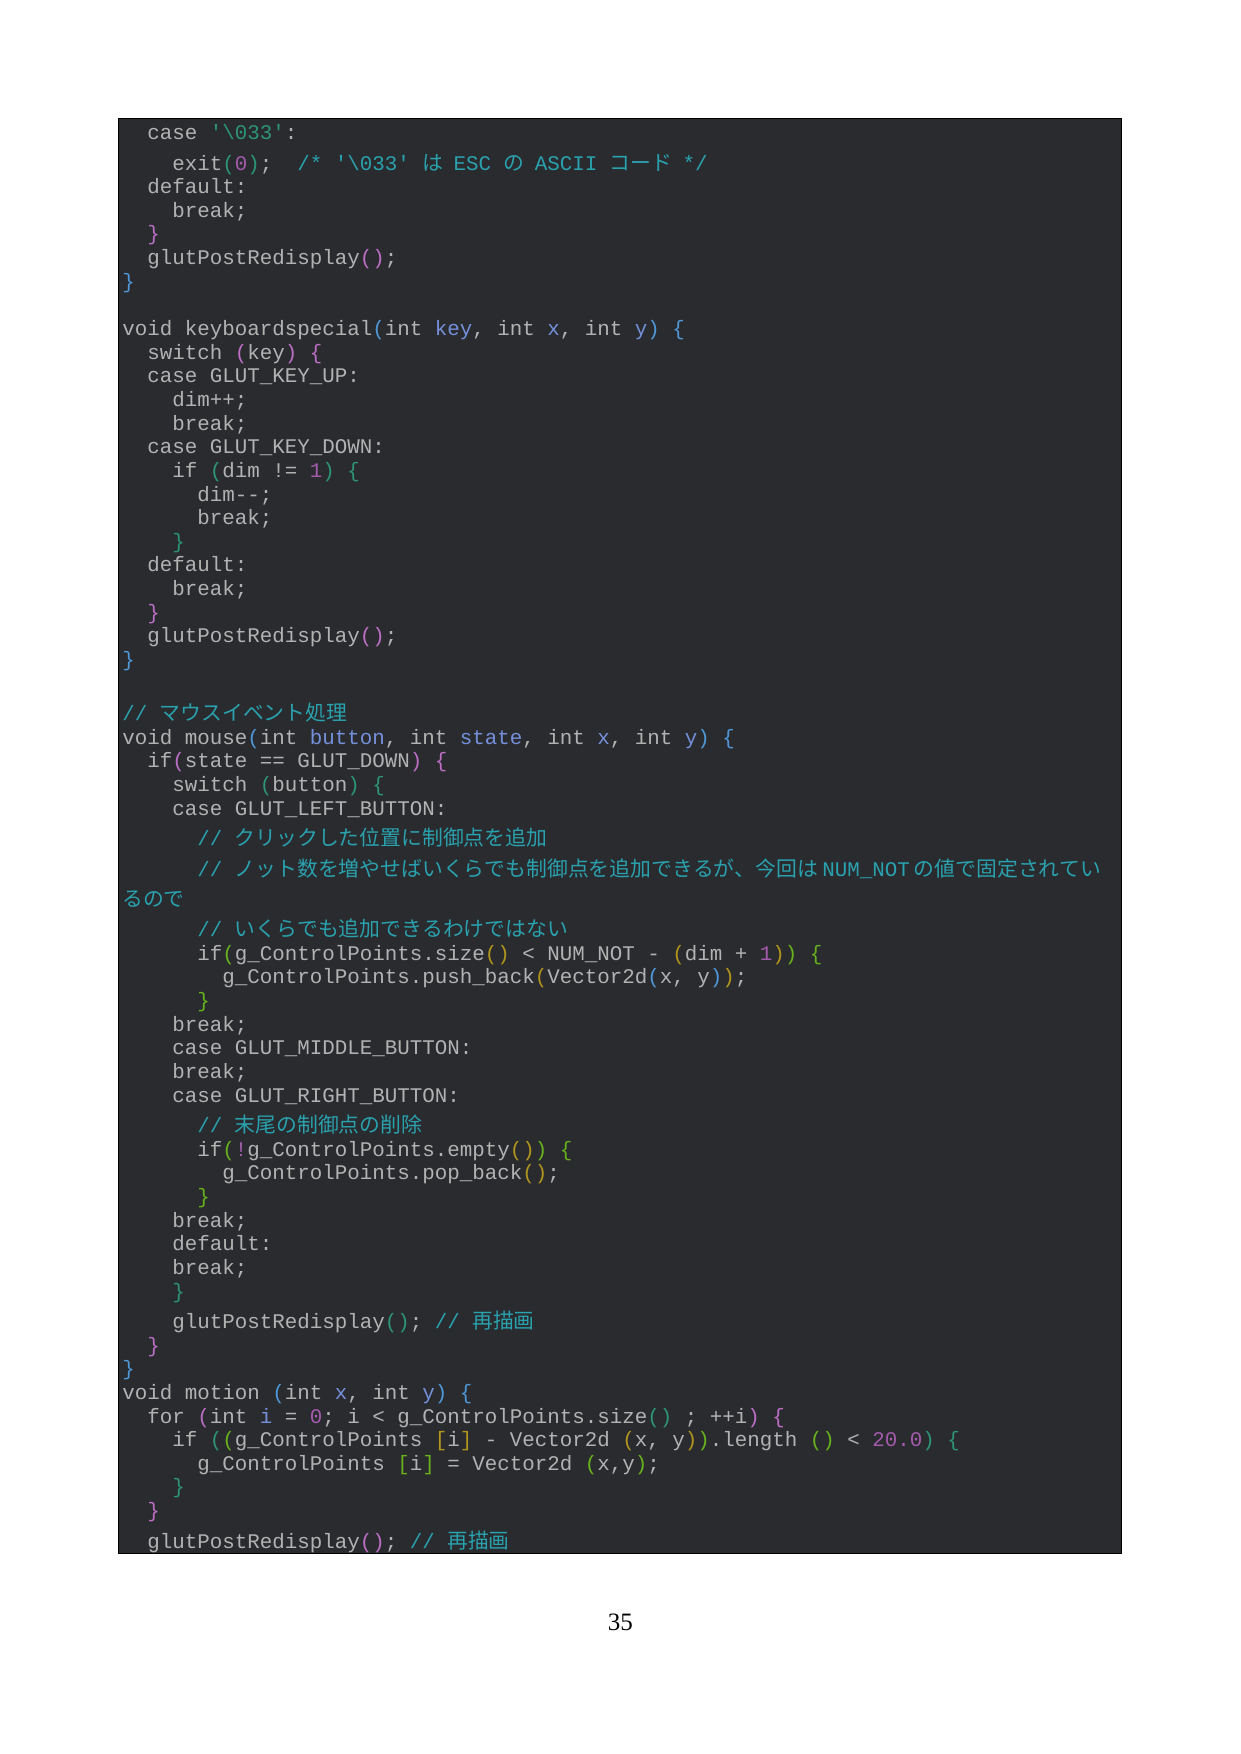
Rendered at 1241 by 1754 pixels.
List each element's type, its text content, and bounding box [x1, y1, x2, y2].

text void motion (int x, int y) { [119, 1378, 1121, 1402]
text case GLUT_KEY_DOWN: [119, 432, 1121, 456]
text } [119, 1473, 1121, 1496]
text g_ControlPoints [i] = Vector2d (x,y); [119, 1449, 1121, 1473]
text void keyboardspecial(int key, int x, int y) { [119, 314, 1121, 338]
text break; [119, 1206, 1121, 1229]
text } [119, 267, 1121, 290]
text switch (key) { [119, 338, 1121, 361]
text glutPostRedisplay(); // 再描画 [119, 1300, 1121, 1331]
text if(state == GLUT_DOWN) { [119, 746, 1121, 770]
text // ノット数を増やせばいくらでも制御点を追加できるが、今回はNUM_NOTの値で固定されているので [119, 848, 1121, 908]
text dim++; [119, 385, 1121, 409]
text glutPostRedisplay(); [119, 243, 1121, 267]
text } [119, 986, 1121, 1010]
text break; [119, 196, 1121, 219]
text } [119, 598, 1121, 621]
text } [119, 645, 1121, 669]
text default: [119, 172, 1121, 196]
text case GLUT_RIGHT_BUTTON: [119, 1081, 1121, 1104]
text } [119, 1496, 1121, 1520]
text // 末尾の制御点の削除 [119, 1104, 1121, 1135]
text if(!g_ControlPoints.empty()) { [119, 1135, 1121, 1158]
text // クリックした位置に制御点を追加 [119, 817, 1121, 848]
text } [119, 1354, 1121, 1378]
text void mouse(int button, int state, int x, int y) { [119, 723, 1121, 746]
text if(g_ControlPoints.size() < NUM_NOT - (dim + 1)) { [119, 939, 1121, 962]
text if ((g_ControlPoints [i] - Vector2d (x, y)).length () < 20.0) { [119, 1425, 1121, 1449]
text for (int i = 0; i < g_ControlPoints.size() ; ++i) { [119, 1402, 1121, 1425]
text g_ControlPoints.push_back(Vector2d(x, y)); [119, 962, 1121, 986]
text break; [119, 1010, 1121, 1033]
text } [119, 1331, 1121, 1354]
text case GLUT_KEY_UP: [119, 361, 1121, 385]
text break; [119, 1057, 1121, 1081]
text break; [119, 409, 1121, 432]
text case '\033': [119, 119, 1121, 142]
text } [119, 219, 1121, 243]
text } [119, 1277, 1121, 1300]
text switch (button) { [119, 770, 1121, 794]
text case GLUT_MIDDLE_BUTTON: [119, 1033, 1121, 1057]
text if (dim != 1) { [119, 456, 1121, 479]
text exit(0); /* '\033' は ESC の ASCII コード */ [119, 142, 1121, 172]
text glutPostRedisplay(); // 再描画 [119, 1520, 1121, 1553]
text // いくらでも追加できるわけではない [119, 908, 1121, 939]
text dim--; [119, 479, 1121, 503]
text case GLUT_LEFT_BUTTON: [119, 794, 1121, 817]
text break; [119, 1253, 1121, 1277]
text glutPostRedisplay(); [119, 621, 1121, 645]
text default: [119, 551, 1121, 574]
text break; [119, 503, 1121, 527]
text } [119, 527, 1121, 551]
text default: [119, 1229, 1121, 1253]
text // マウスイベント処理 [119, 692, 1121, 723]
text } [119, 1182, 1121, 1206]
text g_ControlPoints.pop_back(); [119, 1158, 1121, 1182]
text break; [119, 574, 1121, 598]
